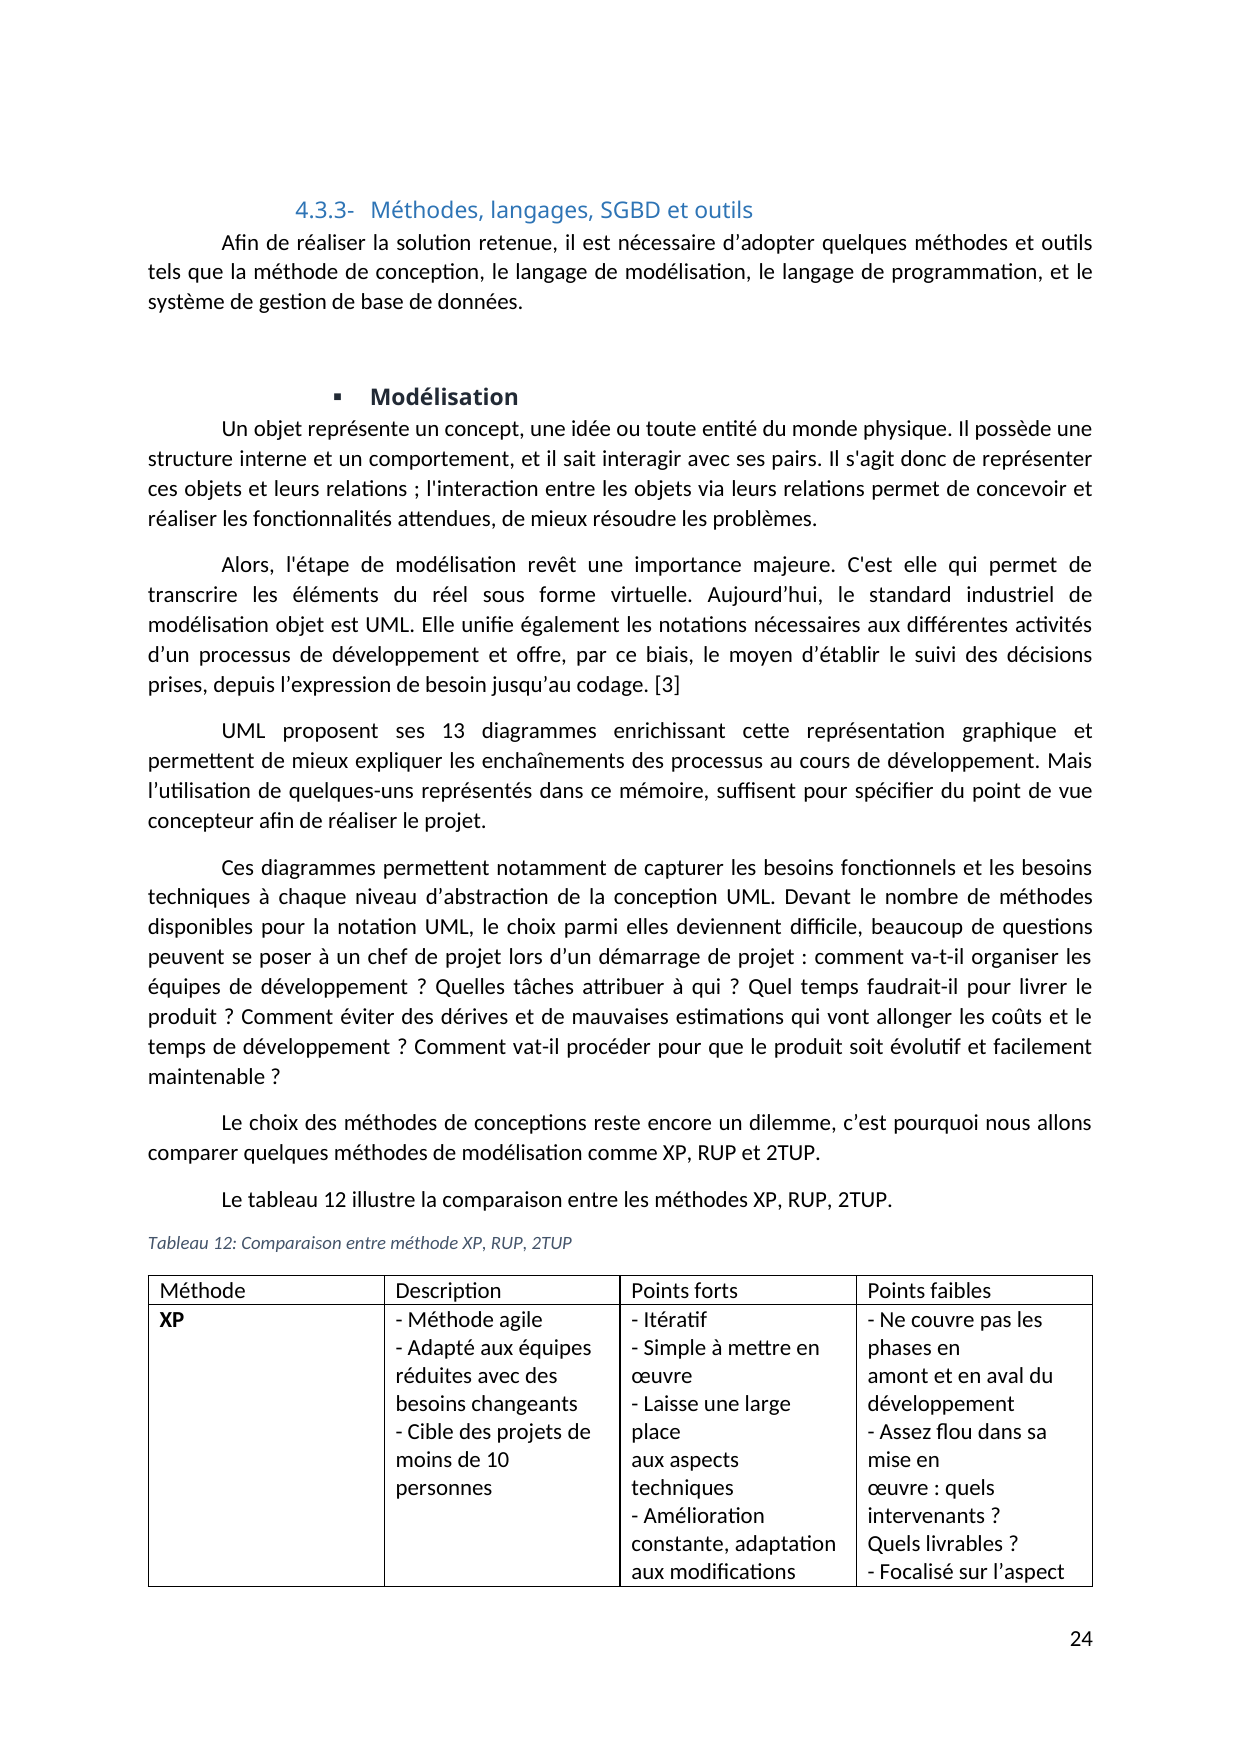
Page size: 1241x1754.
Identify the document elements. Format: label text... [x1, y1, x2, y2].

table_header Méthode [149, 1276, 384, 1304]
table_cell - Itératif - Simple à mettre en œuvre - Laisse une large place aux aspects techniques - Amélioration constante, adaptation aux modifications [621, 1305, 856, 1586]
table_cell XP [149, 1305, 384, 1586]
text Un objet représente un concept, une idée ou toute entité du monde physique. Il possède une structure interne et un comportement, et il sait interagir avec ses pairs. Il s'agit donc de représenter ces objets et leurs relations ; l'interaction entre les objets via leurs relations permet de concevoir et réaliser les fonctionnalités attendues, de mieux résoudre les problèmes. [148, 414, 1093, 532]
text Ces diagrammes permettent notamment de capturer les besoins fonctionnels et les besoins techniques à chaque niveau d’abstraction de la conception UML. Devant le nombre de méthodes disponibles pour la notation UML, le choix parmi elles deviennent difficile, beaucoup de questions peuvent se poser à un chef de projet lors d’un démarrage de projet : comment va-t-il organiser les équipes de développement ? Quelles tâches attribuer à qui ? Quel temps faudrait-il pour livrer le produit ? Comment éviter des dérives et de mauvaises estimations qui vont allonger les coûts et le temps de développement ? Comment vat-il procéder pour que le produit soit évolutif et facilement maintenable ? [148, 853, 1093, 1090]
table_cell - Ne couvre pas les phases en amont et en aval du développement - Assez flou dans sa mise en œuvre : quels intervenants ? Quels livrables ? - Focalisé sur l’aspect [857, 1305, 1092, 1586]
table_header Description [385, 1276, 619, 1304]
text Le choix des méthodes de conceptions reste encore un dilemme, c’est pourquoi nous allons comparer quelques méthodes de modélisation comme XP, RUP et 2TUP. [148, 1108, 1093, 1166]
text UML proposent ses 13 diagrammes enrichissant cette représentation graphique et permettent de mieux expliquer les enchaînements des processus au cours de développement. Mais l’utilisation de quelques-uns représentés dans ce mémoire, suffisent pour spécifier du point de vue concepteur afin de réaliser le projet. [148, 716, 1093, 834]
table_header Points faibles [857, 1276, 1092, 1304]
text Le tableau 12 illustre la comparaison entre les méthodes XP, RUP, 2TUP. [148, 1185, 1093, 1213]
subtitle Méthodes, langages, SGBD et outils [295, 194, 1093, 225]
text Afin de réaliser la solution retenue, il est nécessaire d’adopter quelques méthodes et outils tels que la méthode de conception, le langage de modélisation, le langage de programmation, et le système de gestion de base de données. [148, 228, 1093, 315]
table_cell - Méthode agile - Adapté aux équipes réduites avec des besoins changeants - Cible des projets de moins de 10 personnes [385, 1305, 619, 1586]
subtitle Modélisation [332, 381, 1093, 412]
text Tableau 12: Comparaison entre méthode XP, RUP, 2TUP [148, 1231, 1093, 1254]
text Alors, l'étape de modélisation revêt une importance majeure. C'est elle qui permet de transcrire les éléments du réel sous forme virtuelle. Aujourd’hui, le standard industriel de modélisation objet est UML. Elle unifie également les notations nécessaires aux différentes activités d’un processus de développement et offre, par ce biais, le moyen d’établir le suivi des décisions prises, depuis l’expression de besoin jusqu’au codage. [3] [148, 550, 1093, 698]
table_header Points forts [621, 1276, 856, 1304]
